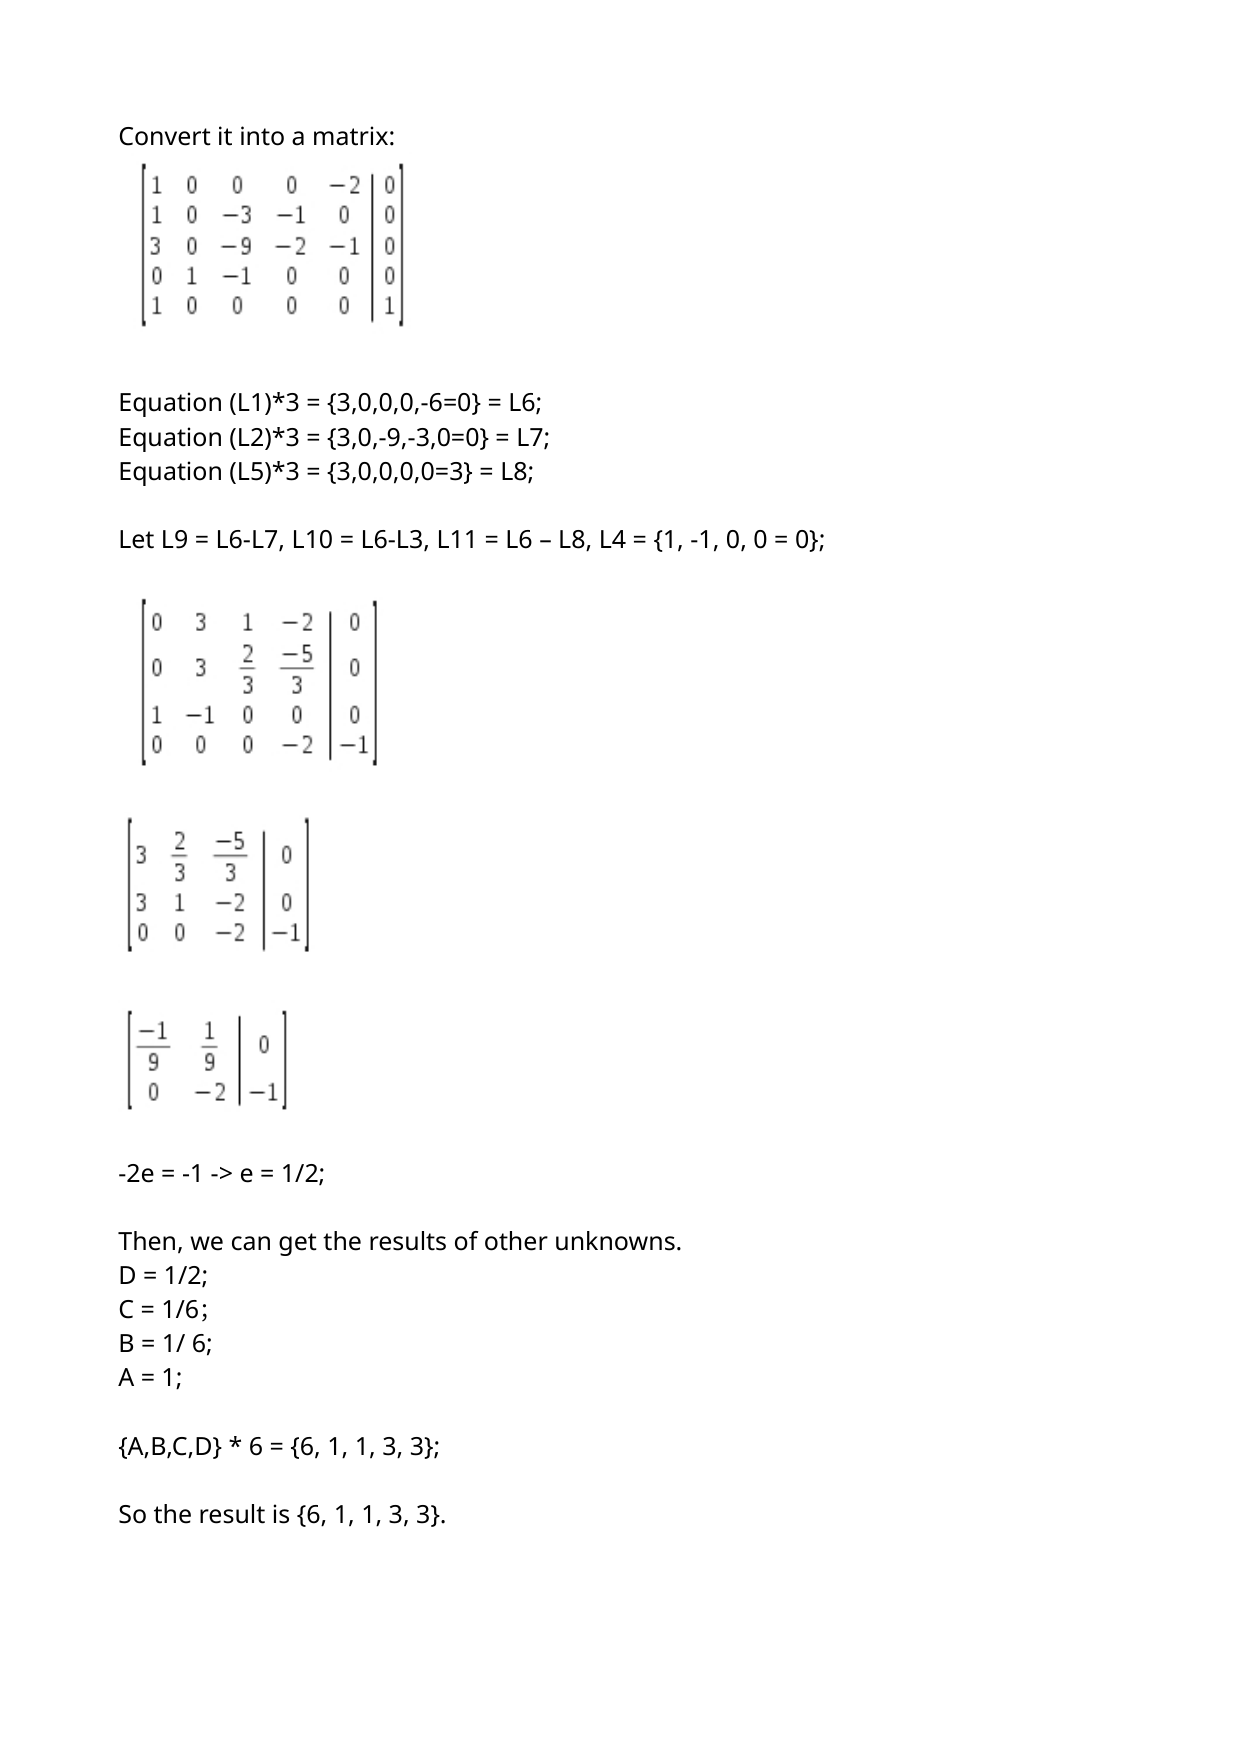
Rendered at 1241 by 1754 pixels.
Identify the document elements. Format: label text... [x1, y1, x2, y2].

picture [118, 589, 405, 778]
picture [118, 812, 323, 966]
text So the result is {6, 1, 1, 3, 3}. [118, 1496, 1122, 1530]
text Then, we can get the results of other unknowns. [118, 1224, 1122, 1258]
text C = 1/6； [118, 1292, 1122, 1326]
text Equation (L2)*3 = {3,0,-9,-3,0=0} = L7; [118, 419, 1122, 453]
text Equation (L1)*3 = {3,0,0,0,-6=0} = L6; [118, 385, 1122, 419]
picture [118, 999, 297, 1122]
text Equation (L5)*3 = {3,0,0,0,0=3} = L8; [118, 453, 1122, 487]
text A = 1; [118, 1360, 1122, 1394]
picture [118, 152, 426, 351]
text -2e = -1 -> e = 1/2; [118, 1156, 1122, 1190]
text D = 1/2; [118, 1258, 1122, 1292]
text B = 1/ 6; [118, 1326, 1122, 1360]
text Let L9 = L6-L7, L10 = L6-L3, L11 = L6 – L8, L4 = {1, -1, 0, 0 = 0}; [118, 521, 1122, 555]
text {A,B,C,D} * 6 = {6, 1, 1, 3, 3}; [118, 1428, 1122, 1462]
text Convert it into a matrix: [118, 118, 1122, 152]
